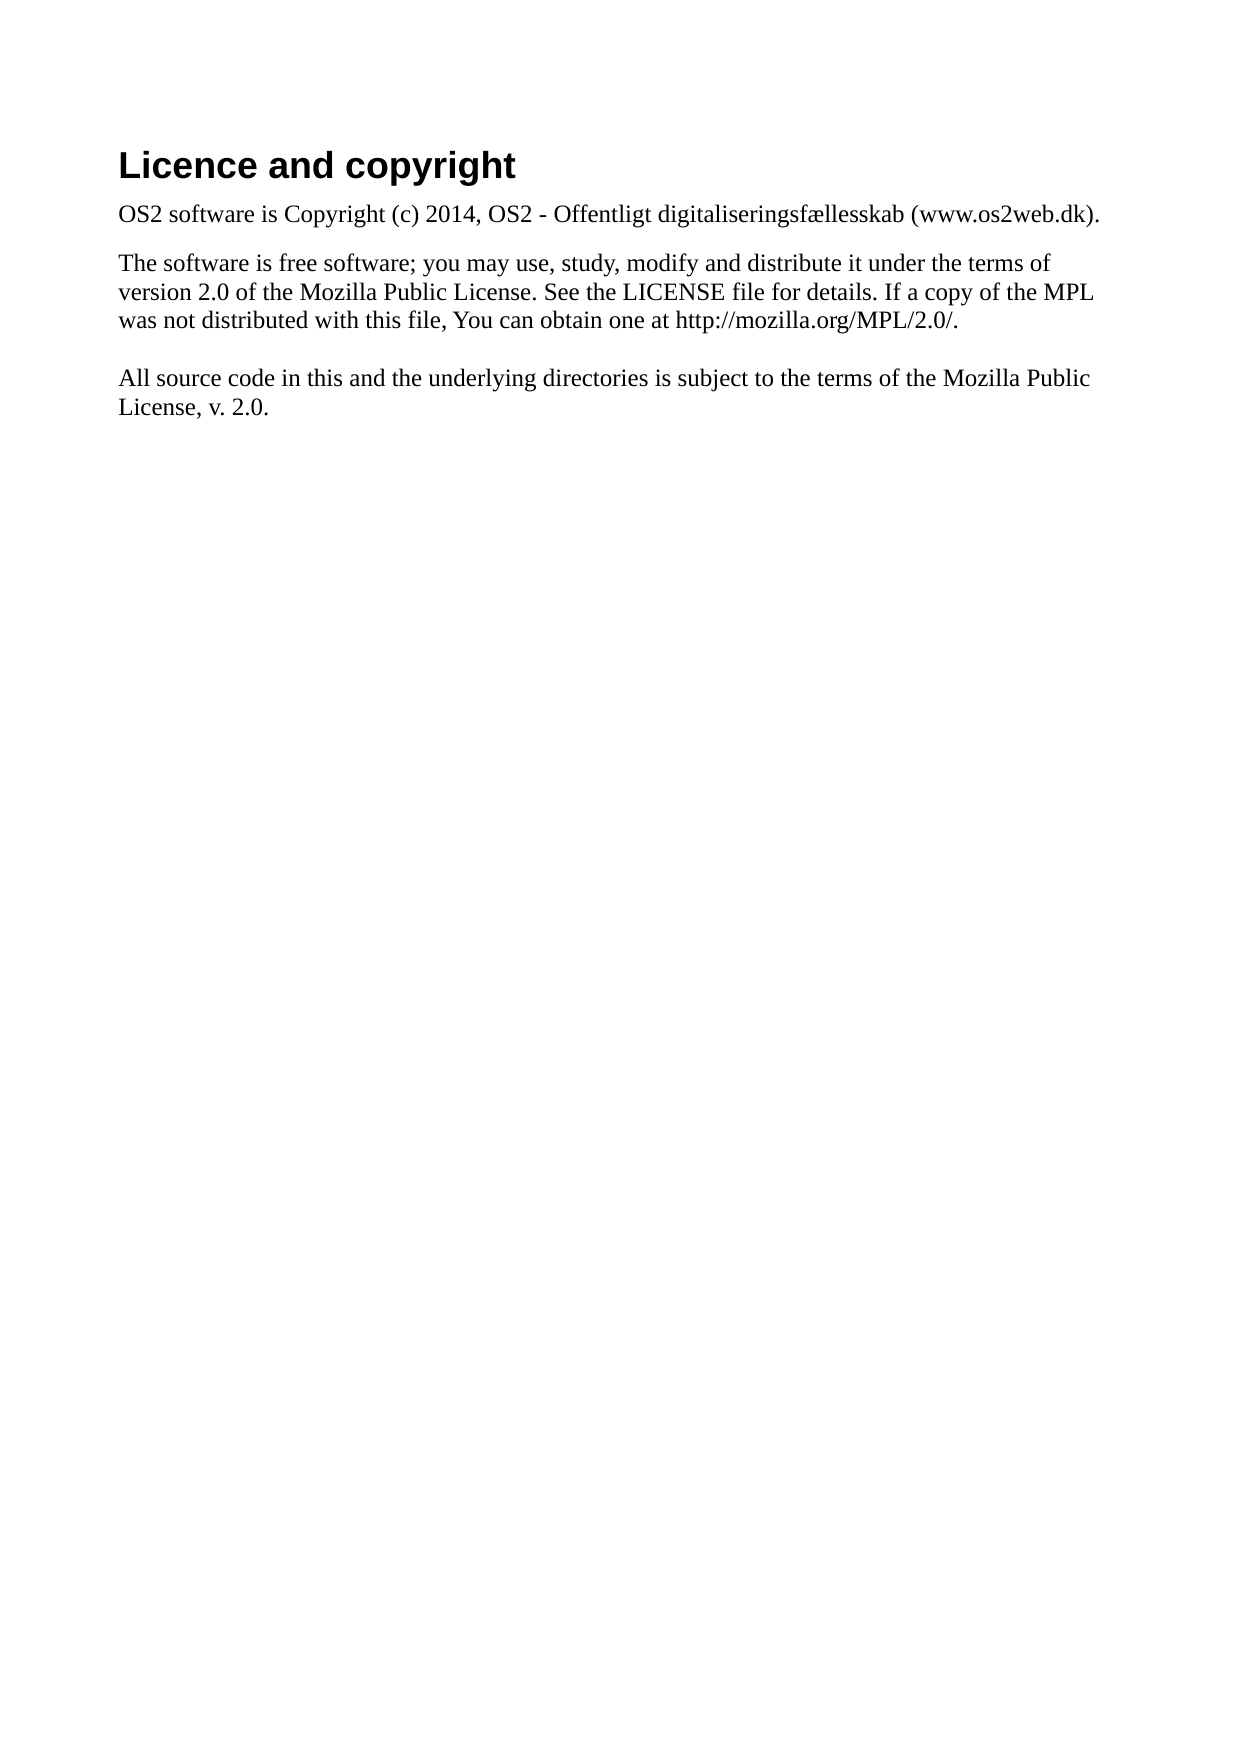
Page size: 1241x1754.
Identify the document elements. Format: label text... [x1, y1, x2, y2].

subtitle Licence and copyright [118, 143, 1122, 186]
text All source code in this and the underlying directories is subject to the terms of the Mozilla Public License, v. 2.0. [118, 363, 1122, 420]
text OS2 software is Copyright (c) 2014, OS2 - Offentligt digitaliseringsfællesskab (www.os2web.dk). [118, 199, 1122, 227]
text The software is free software; you may use, study, modify and distribute it under the terms of version 2.0 of the Mozilla Public License. See the LICENSE file for details. If a copy of the MPL was not distributed with this file, You can obtain one at http://mozilla.org/MPL/2.0/. [118, 248, 1122, 334]
